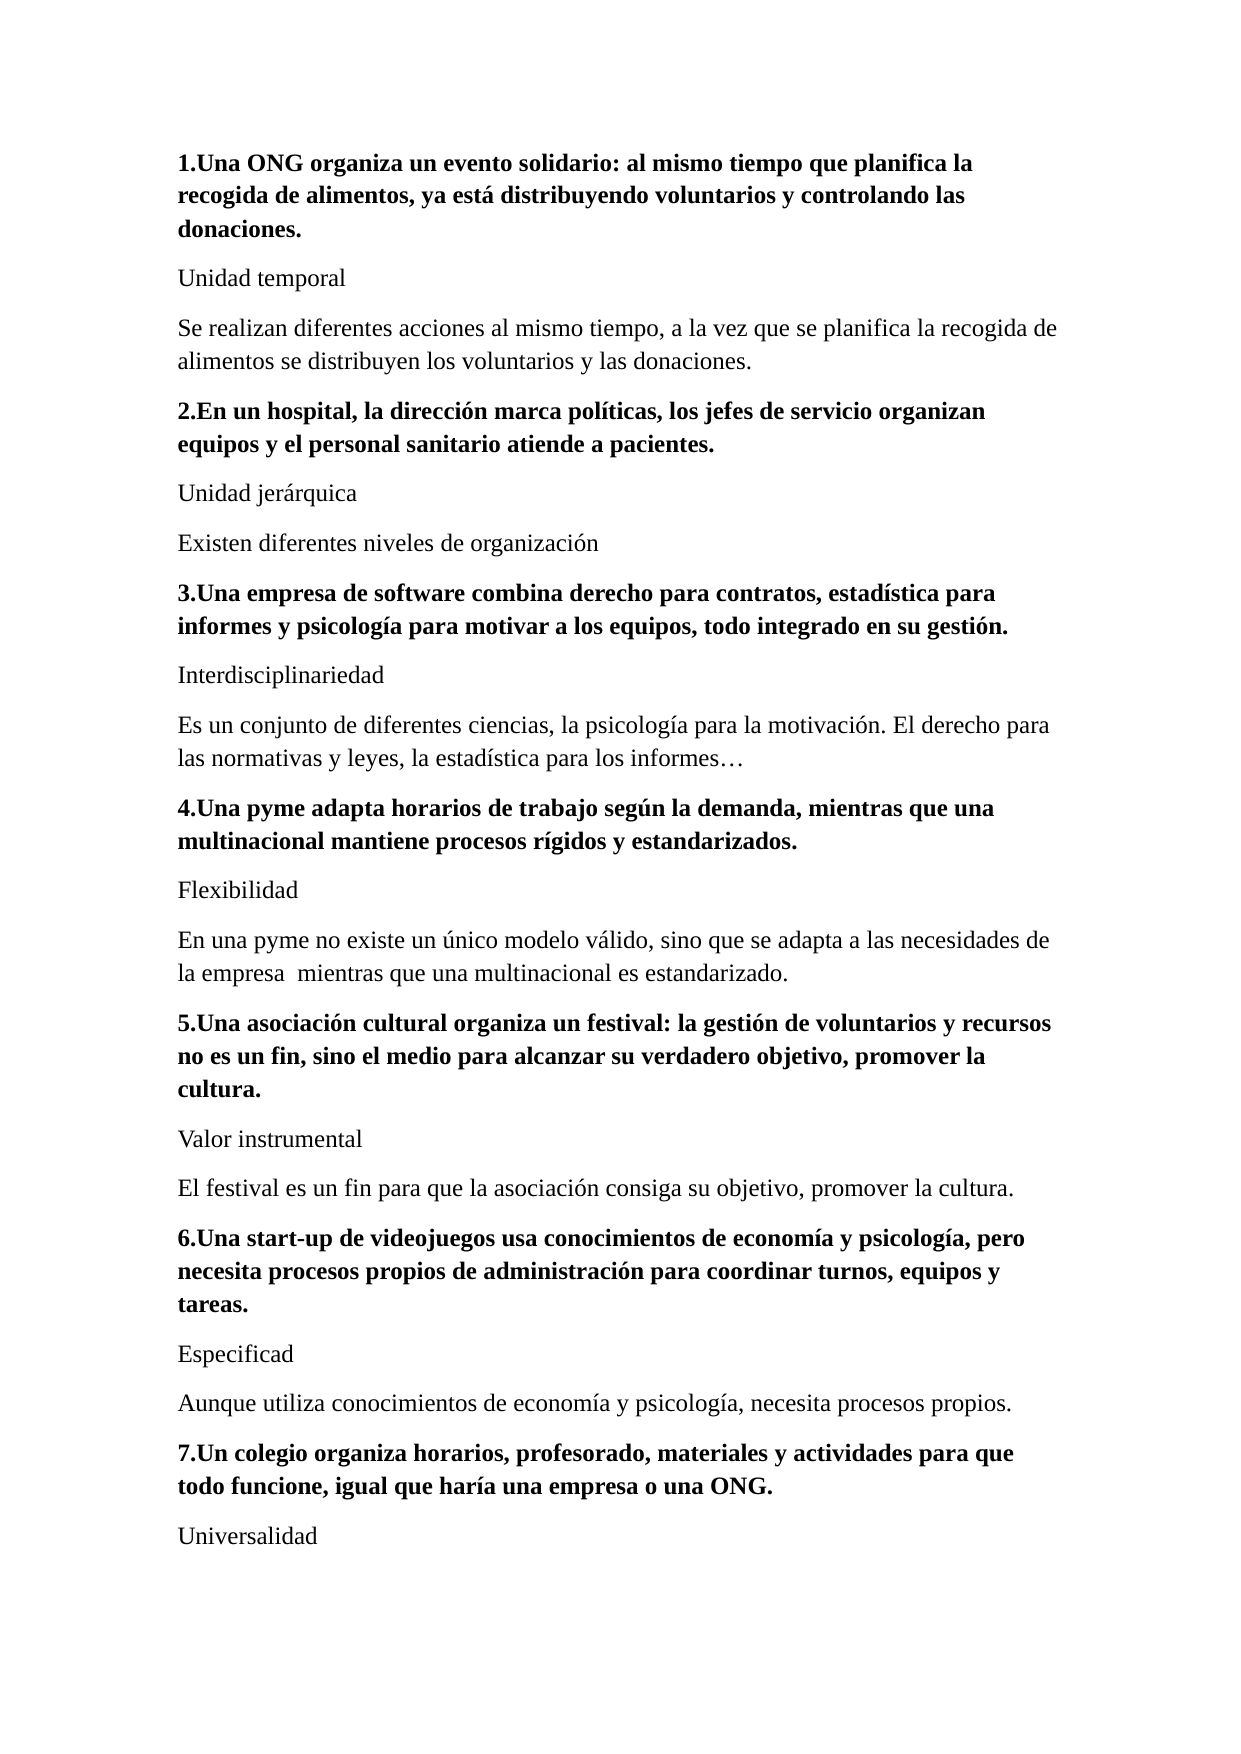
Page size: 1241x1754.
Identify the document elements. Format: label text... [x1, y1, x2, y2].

text 2.En un hospital, la dirección marca políticas, los jefes de servicio organizan equipos y el personal sanitario atiende a pacientes. [177, 396, 1063, 457]
text 4.Una pyme adapta horarios de trabajo según la demanda, mientras que una multinacional mantiene procesos rígidos y estandarizados. [177, 793, 1063, 855]
text Unidad temporal [177, 263, 1063, 292]
text Interdisciplinariedad [177, 661, 1063, 689]
text El festival es un fin para que la asociación consiga su objetivo, promover la cultura. [177, 1173, 1063, 1202]
text Flexibilidad [177, 876, 1063, 904]
text 6.Una start-up de videojuegos usa conocimientos de economía y psicología, pero necesita procesos propios de administración para coordinar turnos, equipos y tareas. [177, 1223, 1063, 1318]
text Se realizan diferentes acciones al mismo tiempo, a la vez que se planifica la recogida de alimentos se distribuyen los voluntarios y las donaciones. [177, 313, 1063, 375]
text Valor instrumental [177, 1124, 1063, 1152]
text Existen diferentes niveles de organización [177, 528, 1063, 557]
text 1.Una ONG organiza un evento solidario: al mismo tiempo que planifica la recogida de alimentos, ya está distribuyendo voluntarios y controlando las donaciones. [177, 148, 1063, 242]
text En una pyme no existe un único modelo válido, sino que se adapta a las necesidades de la empresa mientras que una multinacional es estandarizado. [177, 925, 1063, 987]
text 5.Una asociación cultural organiza un festival: la gestión de voluntarios y recursos no es un fin, sino el medio para alcanzar su verdadero objetivo, promover la cultura. [177, 1008, 1063, 1103]
text 3.Una empresa de software combina derecho para contratos, estadística para informes y psicología para motivar a los equipos, todo integrado en su gestión. [177, 578, 1063, 639]
text Unidad jerárquica [177, 478, 1063, 507]
text Es un conjunto de diferentes ciencias, la psicología para la motivación. El derecho para las normativas y leyes, la estadística para los informes… [177, 710, 1063, 772]
text Especificad [177, 1339, 1063, 1368]
text Universalidad [177, 1521, 1063, 1550]
text Aunque utiliza conocimientos de economía y psicología, necesita procesos propios. [177, 1388, 1063, 1417]
text 7.Un colegio organiza horarios, profesorado, materiales y actividades para que todo funcione, igual que haría una empresa o una ONG. [177, 1438, 1063, 1500]
